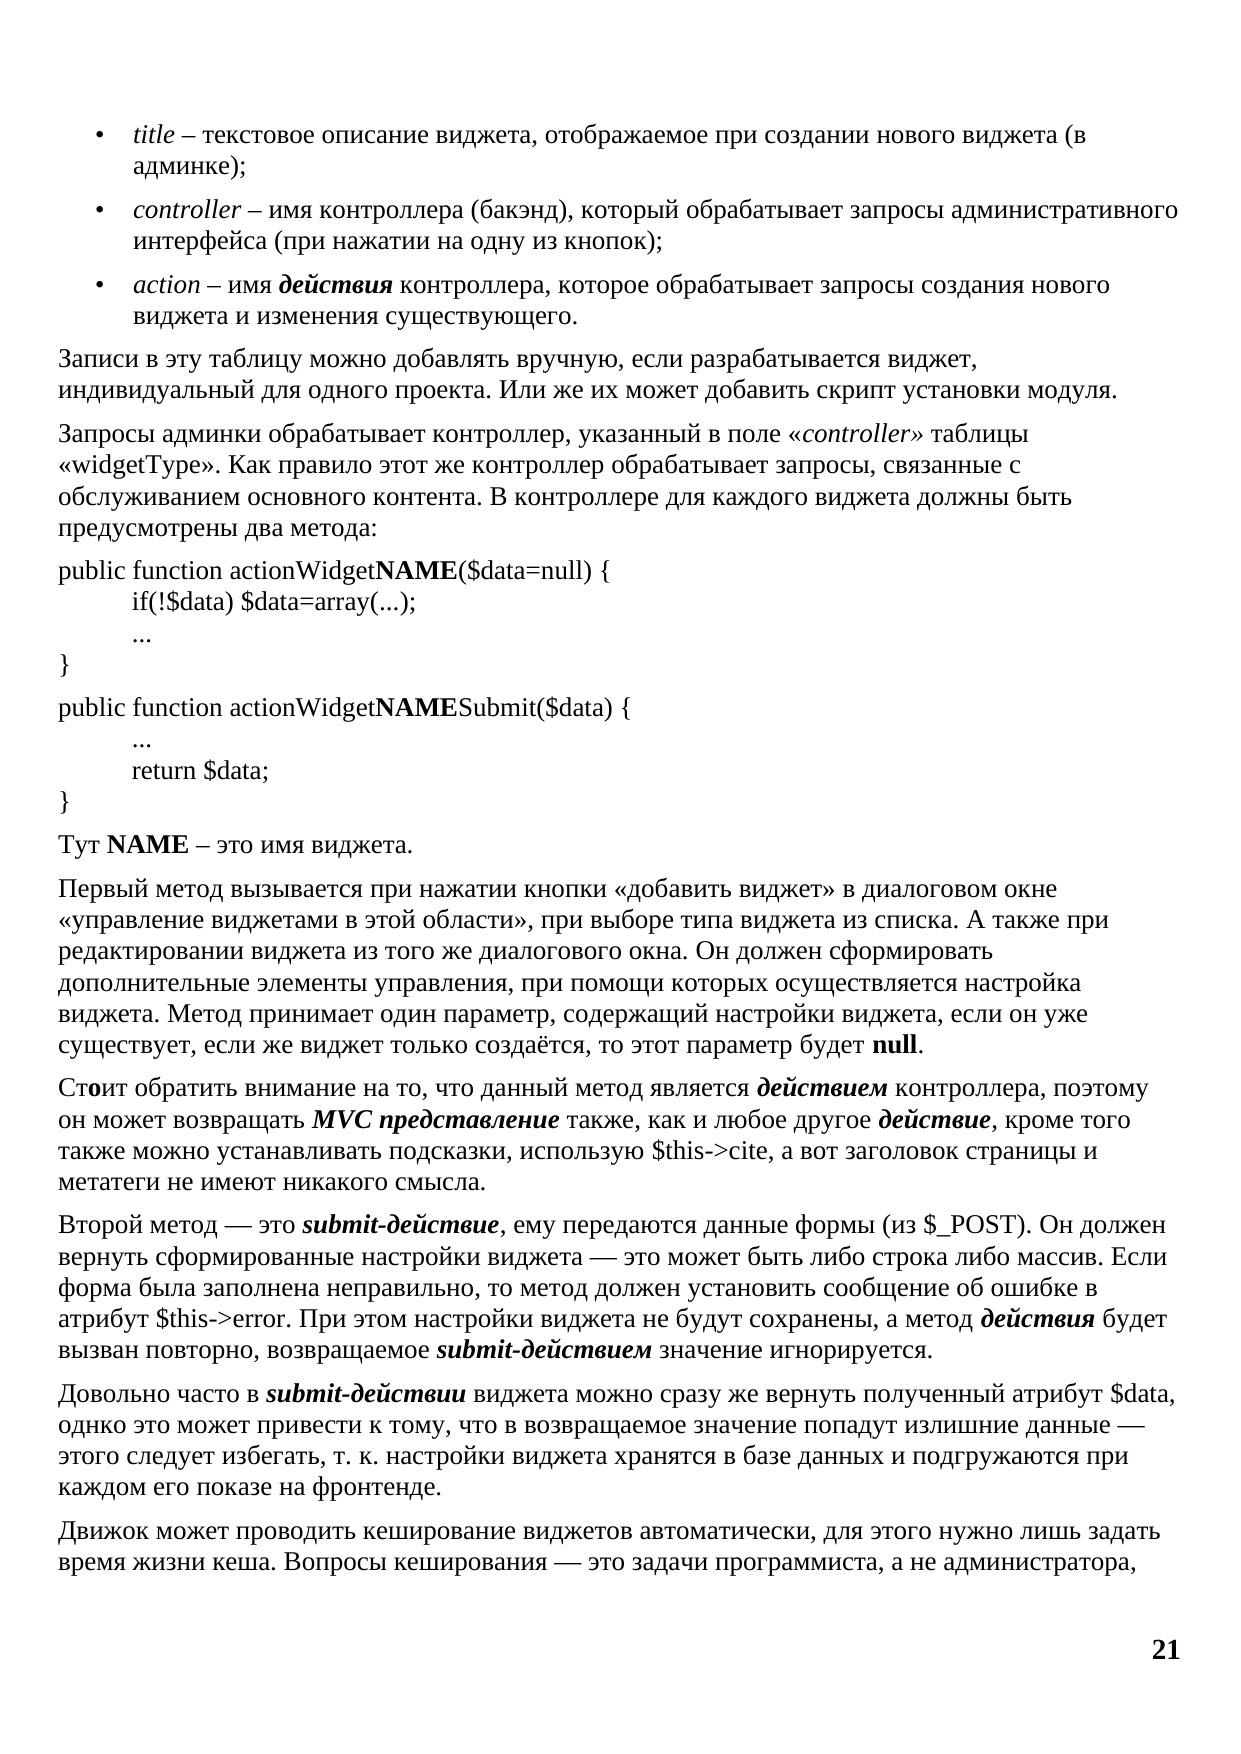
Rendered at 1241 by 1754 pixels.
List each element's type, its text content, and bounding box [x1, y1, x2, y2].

text Записи в эту таблицу можно добавлять вручную, если разрабатывается виджет, индивидуальный для одного проекта. Или же их может добавить скрипт установки модуля. [58, 342, 1181, 405]
text Второй метод — это submit-действие, ему передаются данные формы (из $_POST). Он должен вернуть сформированные настройки виджета — это может быть либо строка либо массив. Если форма была заполнена неправильно, то метод должен установить сообщение об ошибке в атрибут $this->error. При этом настройки виджета не будут сохранены, а метод действия будет вызван повторно, возвращаемое submit-действием значение игнорируется. [58, 1209, 1181, 1364]
text public function actionWidgetNAME($data=null) { if(!$data) $data=array(...); ... } [58, 554, 1181, 679]
text Первый метод вызывается при нажатии кнопки «добавить виджет» в диалоговом окне «управление виджетами в этой области», при выборе типа виджета из списка. А также при редактировании виджета из того же диалогового окна. Он должен сформировать дополнительные элементы управления, при помощи которых осуществляется настройка виджета. Метод принимает один параметр, содержащий настройки виджета, если он уже существует, если же виджет только создаётся, то этот параметр будет null. [58, 872, 1181, 1059]
text public function actionWidgetNAMESubmit($data) { ... return $data; } [58, 691, 1181, 816]
text Стоит обратить внимание на то, что данный метод является действием контроллера, поэтому он может возвращать MVC представление также, как и любое другое действие, кроме того также можно устанавливать подсказки, использую $this->cite, а вот заголовок страницы и метатеги не имеют никакого смысла. [58, 1072, 1181, 1196]
list controller – имя контроллера (бакэнд), который обрабатывает запросы административного интерфейса (при нажатии на одну из кнопок); [95, 193, 1181, 255]
list title – текстовое описание виджета, отображаемое при создании нового виджета (в админке); [95, 118, 1181, 180]
text Запросы админки обрабатывает контроллер, указанный в поле «controller» таблицы «widgetType». Как правило этот же контроллер обрабатывает запросы, связанные с обслуживанием основного контента. В контроллере для каждого виджета должны быть предусмотрены два метода: [58, 417, 1181, 542]
text Довольно часто в submit-действии виджета можно сразу же вернуть полученный атрибут $data, однко это может привести к тому, что в возвращаемое значение попадут излишние данные — этого следует избегать, т. к. настройки виджета хранятся в базе данных и подгружаются при каждом его показе на фронтенде. [58, 1377, 1181, 1501]
list action – имя действия контроллера, которое обрабатывает запросы создания нового виджета и изменения существующего. [95, 268, 1181, 330]
text Тут NAME – это имя виджета. [58, 828, 1181, 860]
text Движок может проводить кеширование виджетов автоматически, для этого нужно лишь задать время жизни кеша. Вопросы кеширования — это задачи программиста, а не администратора, [58, 1514, 1181, 1576]
